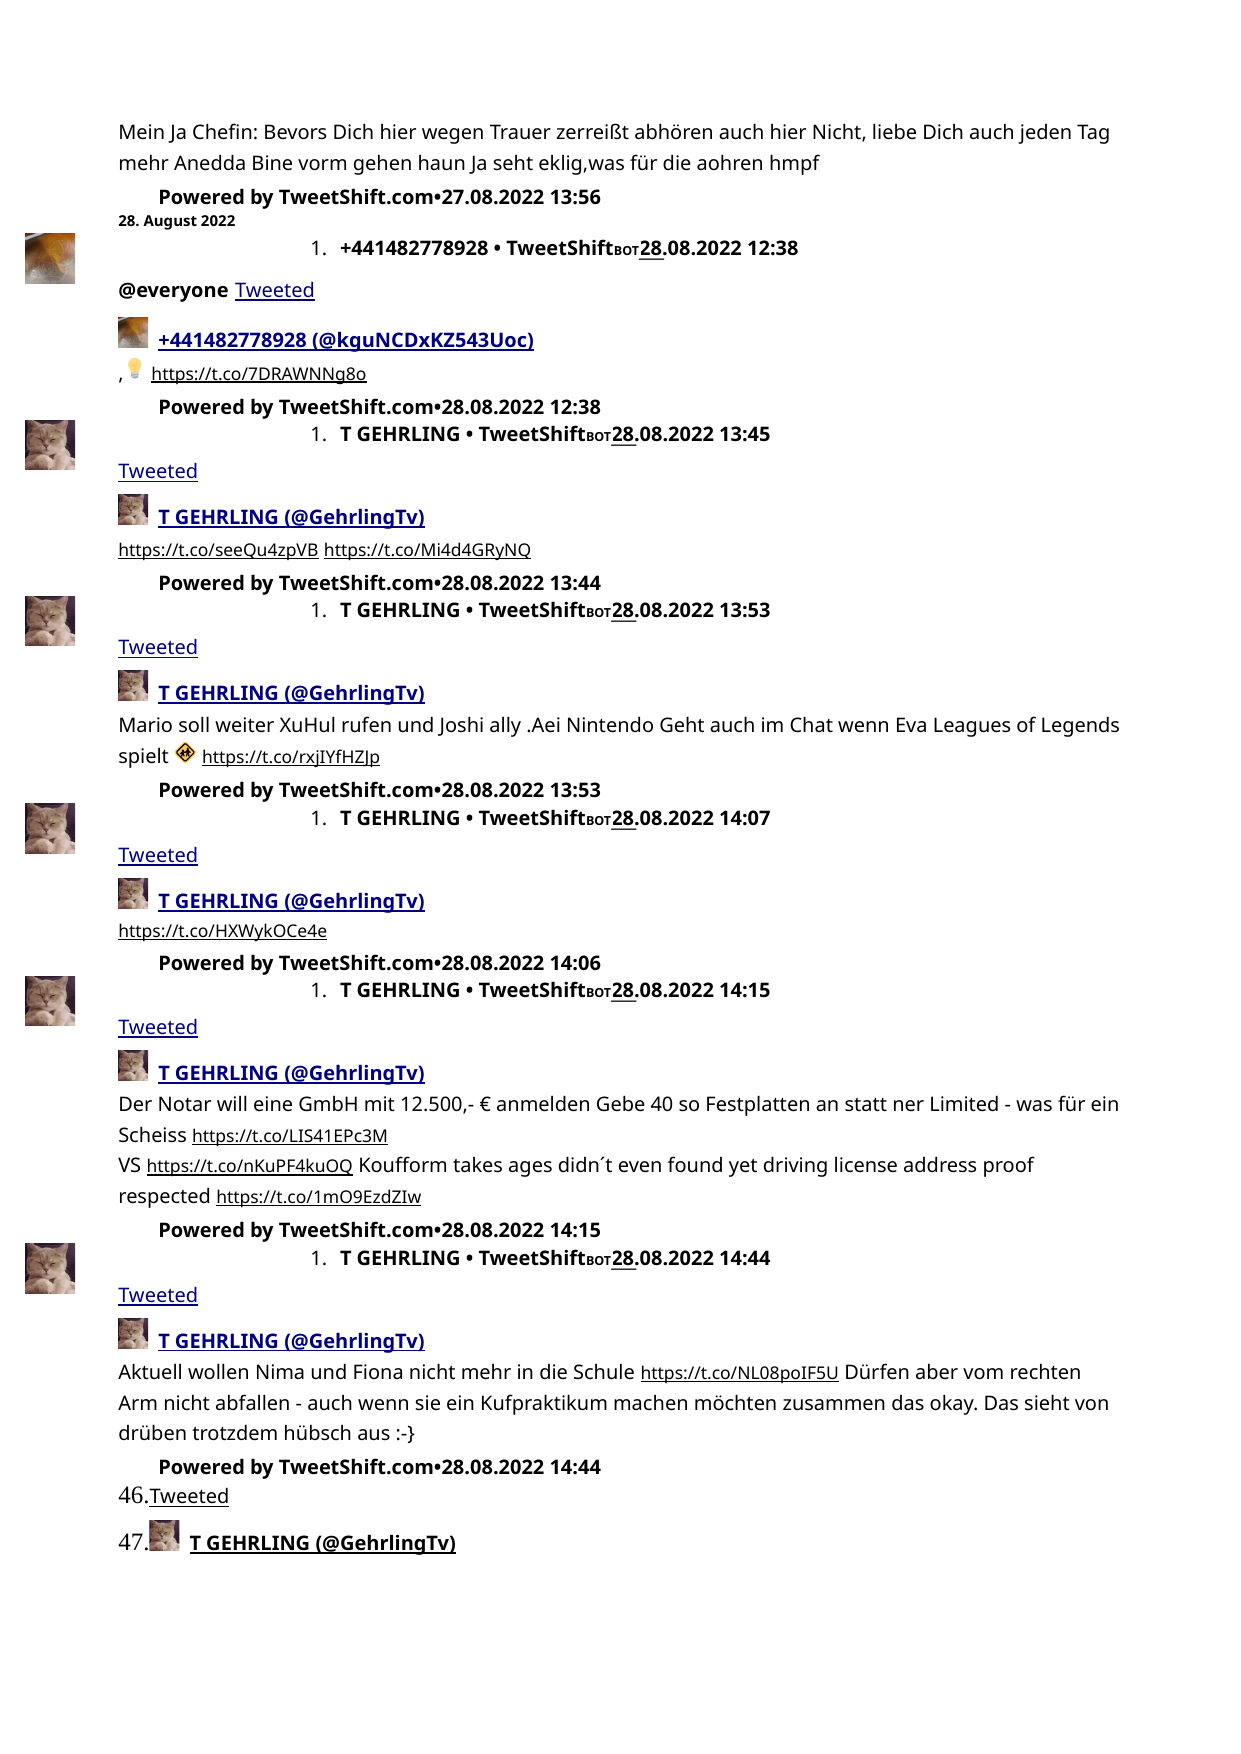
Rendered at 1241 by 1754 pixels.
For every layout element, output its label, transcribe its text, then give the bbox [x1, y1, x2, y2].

picture [25, 420, 75, 470]
list T GEHRLING (@GehrlingTv) [118, 671, 1122, 707]
picture [25, 233, 75, 284]
list Tweeted [118, 633, 611, 661]
list [613, 1281, 1122, 1308]
picture [25, 596, 75, 646]
list Tweeted [118, 841, 611, 868]
list Powered by TweetShift.com•27.08.2022 13:56 [123, 179, 1117, 210]
list Powered by TweetShift.com•28.08.2022 13:44 [123, 565, 1117, 596]
list T GEHRLING (@GehrlingTv) [118, 494, 1122, 531]
picture [25, 803, 75, 854]
list [613, 633, 1122, 661]
list T GEHRLING (@GehrlingTv) [118, 878, 1122, 914]
list Mario soll weiter XuHul rufen und Joshi ally .Aei Nintendo Geht auch im Chat wenn Eva Leagues of Legends spielt https://t.co/rxjIYfHZJp [118, 711, 1122, 769]
list Powered by TweetShift.com•28.08.2022 13:53 [123, 773, 1117, 804]
list [613, 841, 1122, 868]
subtitle T GEHRLING • TweetShiftBOT28.08.2022 13:53 [310, 596, 1122, 623]
list Tweeted [118, 1281, 611, 1308]
list +441482778928 (@kguNCDxKZ543Uoc) [118, 317, 1122, 353]
list Tweeted [118, 1013, 611, 1041]
picture [118, 494, 149, 525]
list 28. August 2022 [118, 210, 1122, 231]
list T GEHRLING (@GehrlingTv) [118, 1521, 1122, 1557]
list T GEHRLING (@GehrlingTv) [118, 1051, 1122, 1086]
picture [25, 976, 75, 1026]
picture [118, 1050, 149, 1081]
list [613, 457, 1122, 484]
picture [118, 670, 149, 701]
subtitle T GEHRLING • TweetShiftBOT28.08.2022 13:45 [310, 420, 1122, 447]
picture [118, 317, 149, 348]
list [613, 1013, 1122, 1041]
list https://t.co/seeQu4zpVB https://t.co/Mi4d4GRyNQ [118, 534, 1122, 562]
list Aktuell wollen Nima und Fiona nicht mehr in die Schule https://t.co/NL08poIF5U Dürfen aber vom rechten Arm nicht abfallen - auch wenn sie ein Kufpraktikum machen möchten zusammen das okay. Das sieht von drüben trotzdem hübsch aus :-} [118, 1358, 1122, 1446]
picture [118, 878, 149, 909]
picture [118, 1318, 149, 1349]
list https://t.co/HXWykOCe4e [118, 918, 1122, 942]
list Der Notar will eine GmbH mit 12.500,- € anmelden Gebe 40 so Festplatten an statt ner Limited - was für ein Scheiss https://t.co/LIS41EPc3M VS https://t.co/nKuPF4kuOQ Koufform takes ages didn´t even found yet driving license address proof respected https://t.co/1mO9EzdZIw [118, 1091, 1122, 1209]
list @everyone Tweeted [118, 271, 1122, 305]
list T GEHRLING (@GehrlingTv) [118, 1318, 1122, 1354]
list Powered by TweetShift.com•28.08.2022 14:44 [123, 1450, 1117, 1481]
list Mein Ja Chefin: Bevors Dich hier wegen Trauer zerreißt abhören auch hier Nicht, liebe Dich auch jeden Tag mehr Anedda Bine vorm gehen haun Ja seht eklig,was für die aohren hmpf [118, 118, 1122, 176]
list Tweeted [118, 1481, 1122, 1510]
subtitle +441482778928 • TweetShiftBOT28.08.2022 12:38 [310, 233, 1122, 261]
list , https://t.co/7DRAWNNg8o [118, 357, 1122, 386]
list Powered by TweetShift.com•28.08.2022 14:06 [123, 945, 1117, 976]
list Powered by TweetShift.com•28.08.2022 12:38 [123, 389, 1117, 420]
list Tweeted [118, 457, 611, 484]
subtitle T GEHRLING • TweetShiftBOT28.08.2022 14:15 [310, 976, 1122, 1003]
subtitle T GEHRLING • TweetShiftBOT28.08.2022 14:07 [310, 804, 1122, 831]
subtitle T GEHRLING • TweetShiftBOT28.08.2022 14:44 [310, 1243, 1122, 1271]
picture [25, 1243, 75, 1294]
list Powered by TweetShift.com•28.08.2022 14:15 [123, 1213, 1117, 1243]
picture [149, 1520, 180, 1551]
